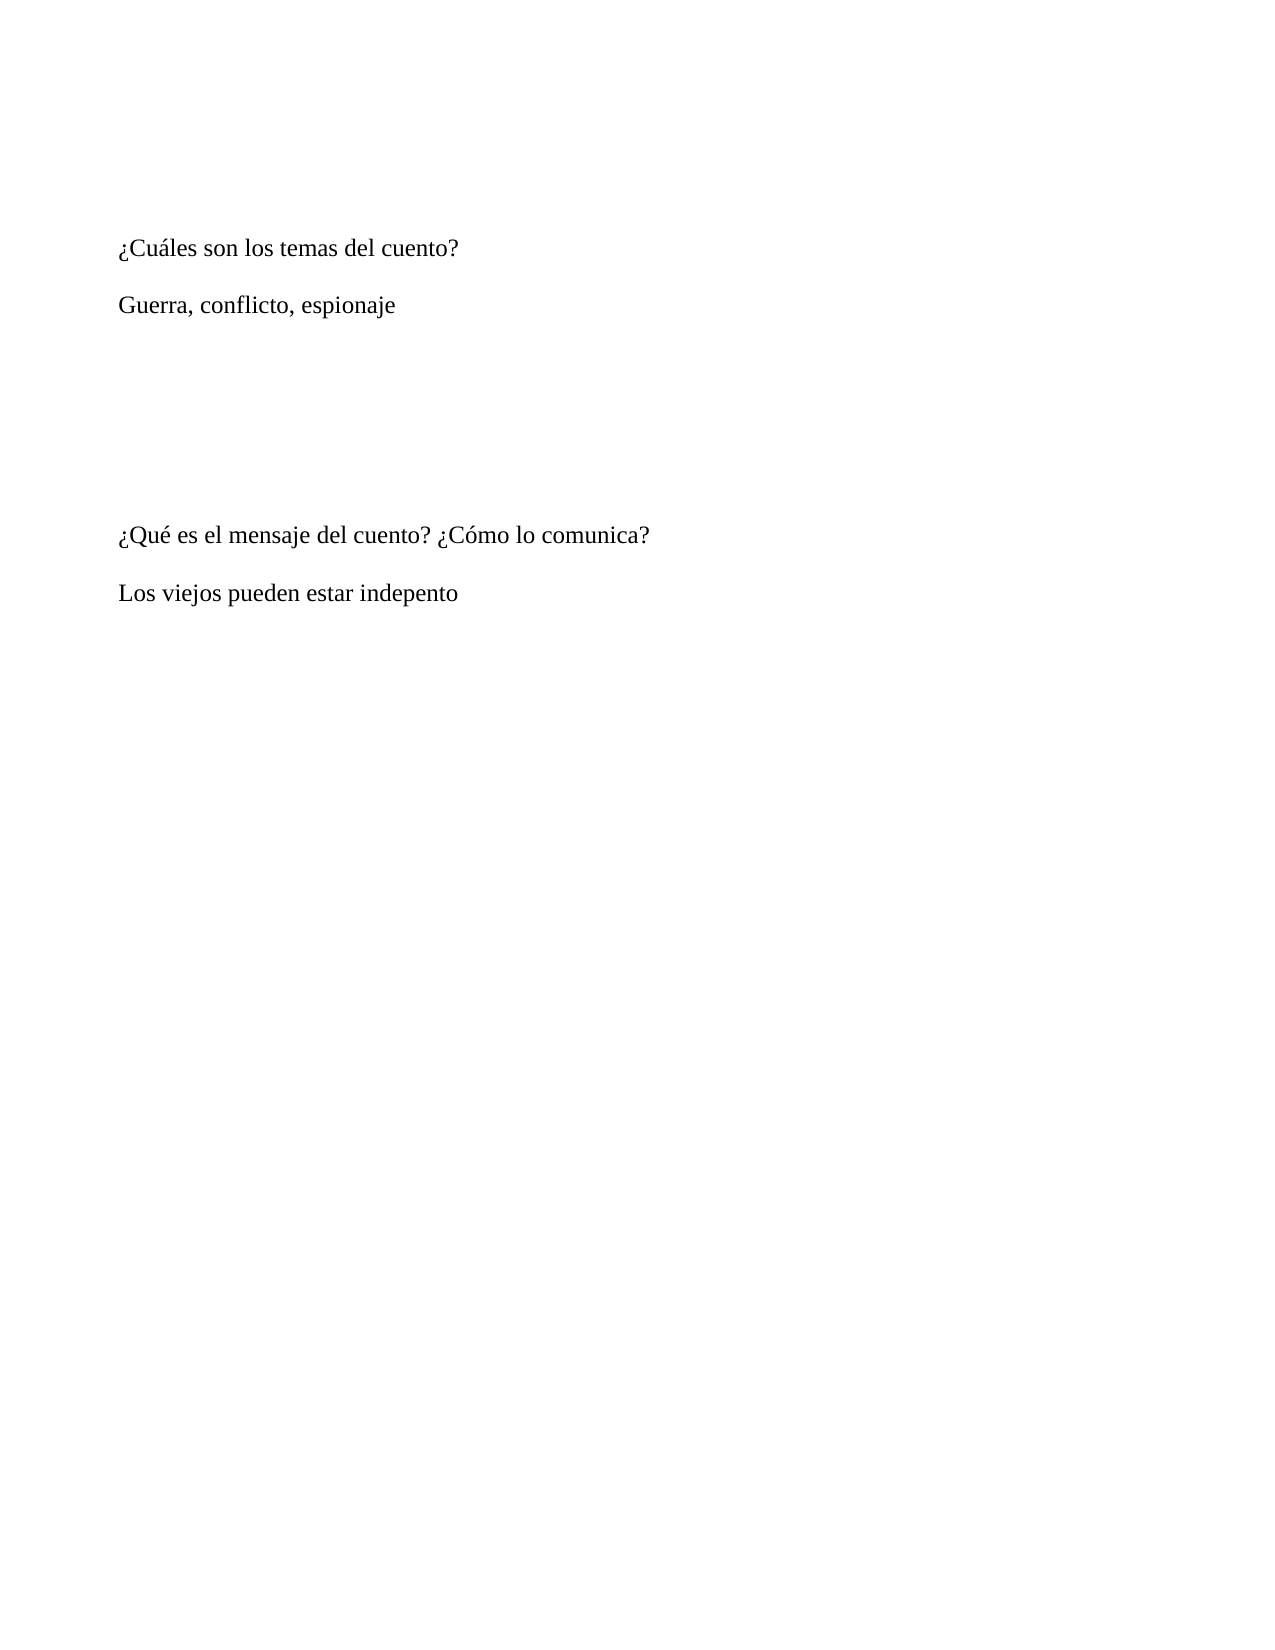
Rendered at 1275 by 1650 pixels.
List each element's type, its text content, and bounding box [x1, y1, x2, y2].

text Los viejos pueden estar indepento [118, 578, 1157, 607]
text ¿Cuáles son los temas del cuento? [118, 233, 1157, 262]
text ¿Qué es el mensaje del cuento? ¿Cómo lo comunica? [118, 521, 1157, 549]
text Guerra, conflicto, espionaje [118, 291, 1157, 319]
